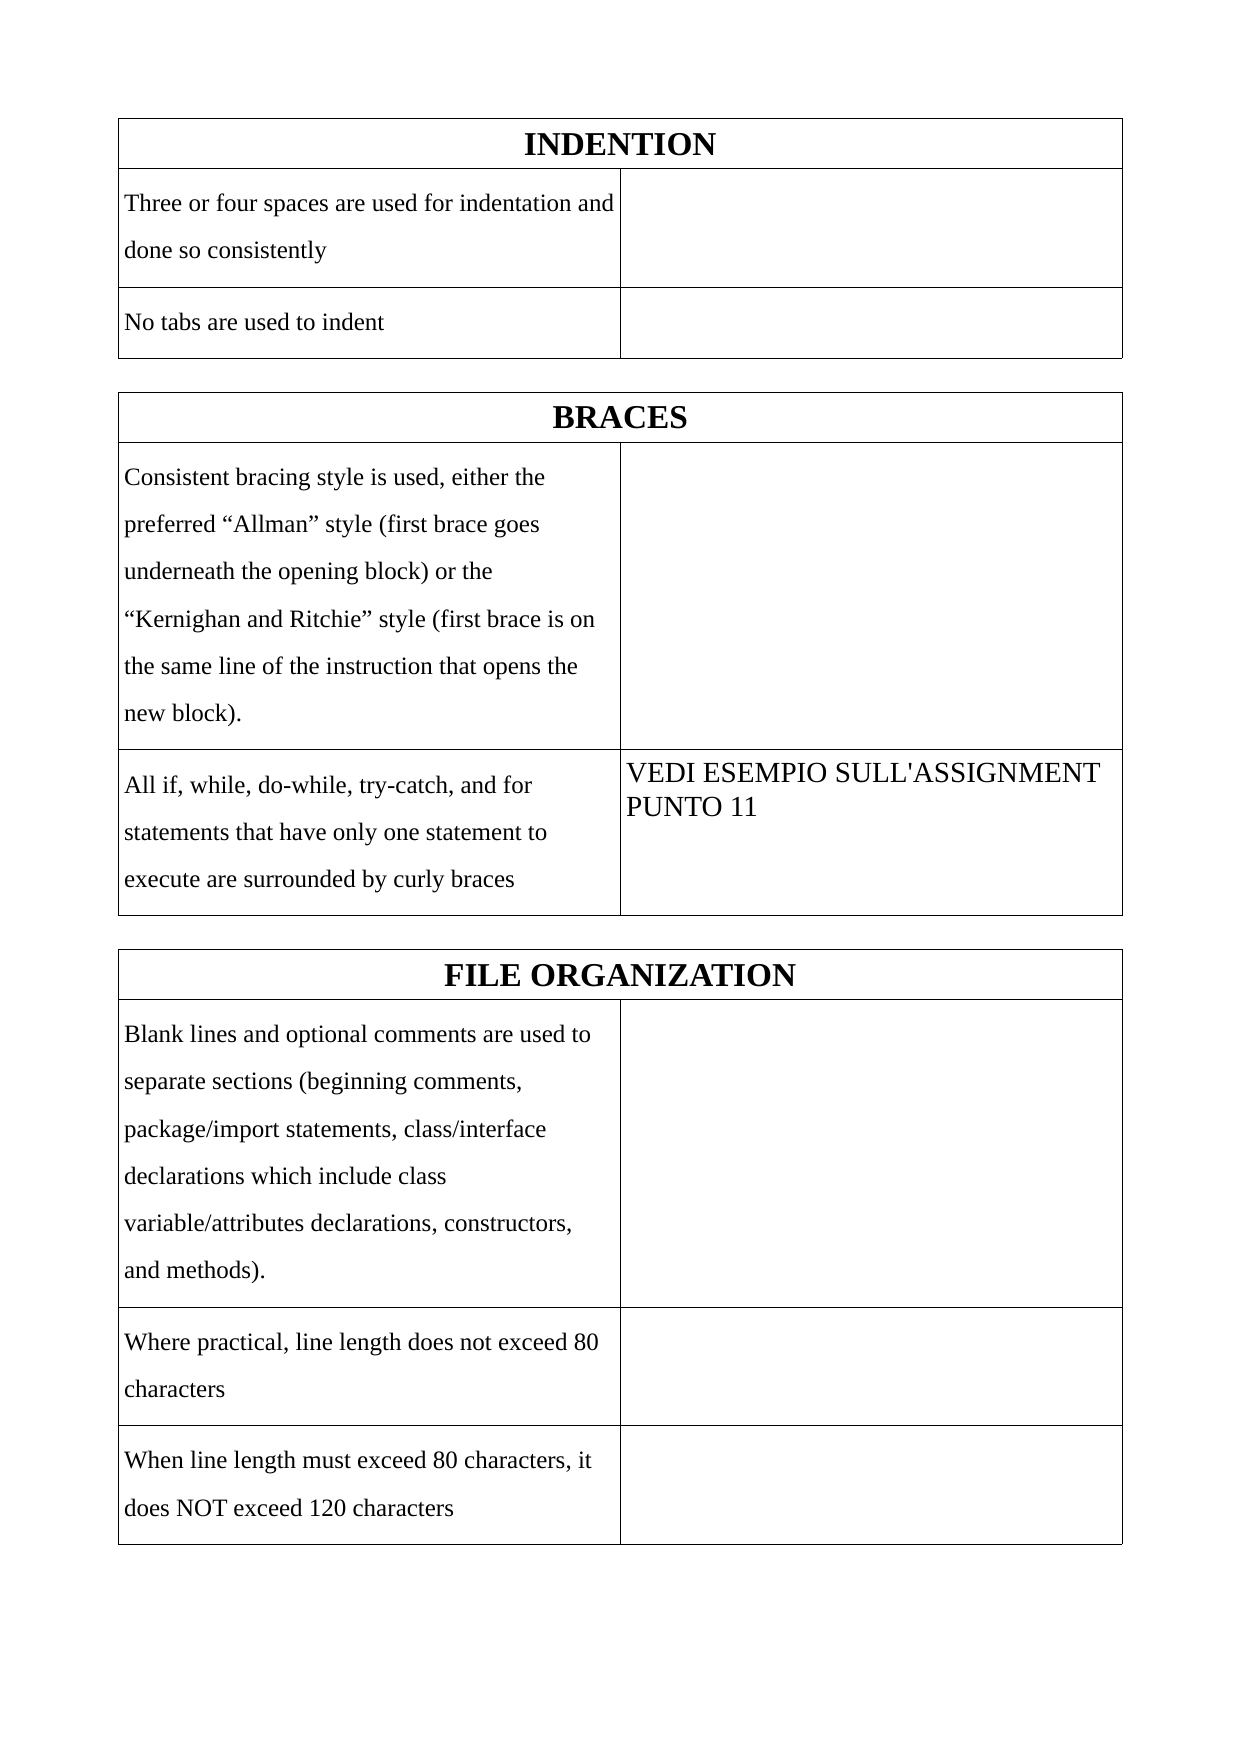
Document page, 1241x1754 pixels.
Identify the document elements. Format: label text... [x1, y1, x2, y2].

table_cell Blank lines and optional comments are used to separate sections (beginning comments, package/import statements, class/interface declarations which include class variable/attributes declarations, constructors, and methods). [119, 1000, 620, 1307]
table_cell VEDI ESEMPIO SULL'ASSIGNMENT PUNTO 11 [621, 750, 1122, 915]
table_cell [621, 1426, 1122, 1544]
table_cell [621, 169, 1122, 287]
table_header FILE ORGANIZATION [119, 950, 1122, 999]
table_header INDENTION [119, 119, 1122, 168]
table_header BRACES [119, 393, 1122, 442]
table_cell All if, while, do-while, try-catch, and for statements that have only one statement to execute are surrounded by curly braces [119, 750, 620, 915]
table_cell [621, 1000, 1122, 1307]
table_cell [621, 1308, 1122, 1425]
table_cell When line length must exceed 80 characters, it does NOT exceed 120 characters [119, 1426, 620, 1544]
table_cell Where practical, line length does not exceed 80 characters [119, 1308, 620, 1425]
table_cell [621, 443, 1122, 749]
table_cell No tabs are used to indent [119, 288, 620, 358]
table_cell Consistent bracing style is used, either the preferred “Allman” style (first brace goes underneath the opening block) or the “Kernighan and Ritchie” style (first brace is on the same line of the instruction that opens the new block). [119, 443, 620, 749]
table_cell [621, 288, 1122, 358]
table_cell Three or four spaces are used for indentation and done so consistently [119, 169, 620, 287]
